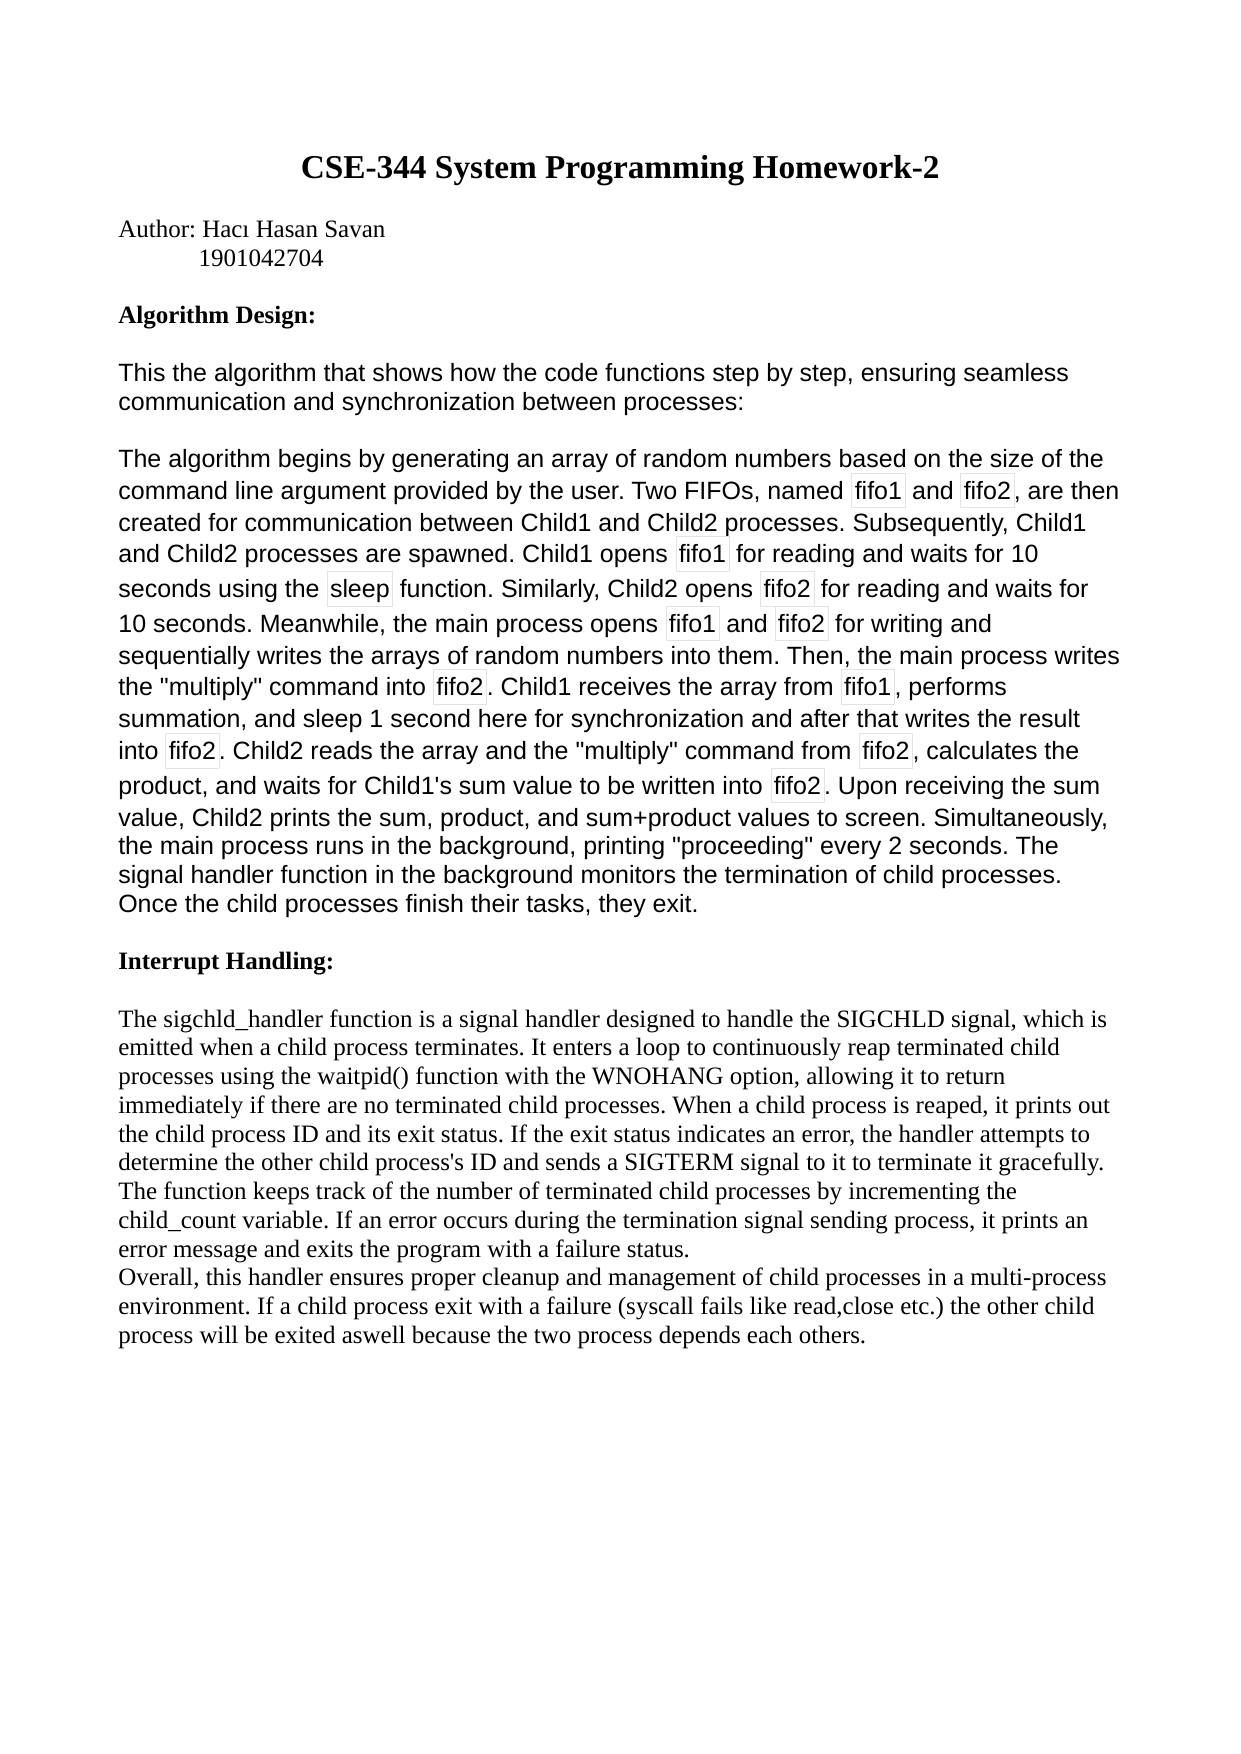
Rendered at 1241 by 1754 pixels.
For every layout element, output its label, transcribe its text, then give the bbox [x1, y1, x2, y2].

text Algorithm Design: [118, 300, 1122, 329]
text CSE-344 System Programming Homework-2 [118, 147, 1122, 185]
text This the algorithm that shows how the code functions step by step, ensuring seamless communication and synchronization between processes: [118, 358, 1122, 415]
text Author: Hacı Hasan Savan [118, 214, 1122, 243]
text The algorithm begins by generating an array of random numbers based on the size of the command line argument provided by the user. Two FIFOs, named fifo1 and fifo2, are then created for communication between Child1 and Child2 processes. Subsequently, Child1 and Child2 processes are spawned. Child1 opens fifo1 for reading and waits for 10 seconds using the sleep function. Similarly, Child2 opens fifo2 for reading and waits for 10 seconds. Meanwhile, the main process opens fifo1 and fifo2 for writing and sequentially writes the arrays of random numbers into them. Then, the main process writes the "multiply" command into fifo2. Child1 receives the array from fifo1, performs summation, and sleep 1 second here for synchronization and after that writes the result into fifo2. Child2 reads the array and the "multiply" command from fifo2, calculates the product, and waits for Child1's sum value to be written into fifo2. Upon receiving the sum value, Child2 prints the sum, product, and sum+product values to screen. Simultaneously, the main process runs in the background, printing "proceeding" every 2 seconds. The signal handler function in the background monitors the termination of child processes. Once the child processes finish their tasks, they exit. [118, 415, 1122, 917]
text Interrupt Handling: [118, 946, 1122, 975]
text 1901042704 [118, 243, 1122, 271]
text The sigchld_handler function is a signal handler designed to handle the SIGCHLD signal, which is emitted when a child process terminates. It enters a loop to continuously reap terminated child processes using the waitpid() function with the WNOHANG option, allowing it to return immediately if there are no terminated child processes. When a child process is reaped, it prints out the child process ID and its exit status. If the exit status indicates an error, the handler attempts to determine the other child process's ID and sends a SIGTERM signal to it to terminate it gracefully. The function keeps track of the number of terminated child processes by incrementing the child_count variable. If an error occurs during the termination signal sending process, it prints an error message and exits the program with a failure status. [118, 975, 1122, 1262]
text Overall, this handler ensures proper cleanup and management of child processes in a multi-process environment. If a child process exit with a failure (syscall fails like read,close etc.) the other child process will be exited aswell because the two process depends each others. [118, 1262, 1122, 1349]
